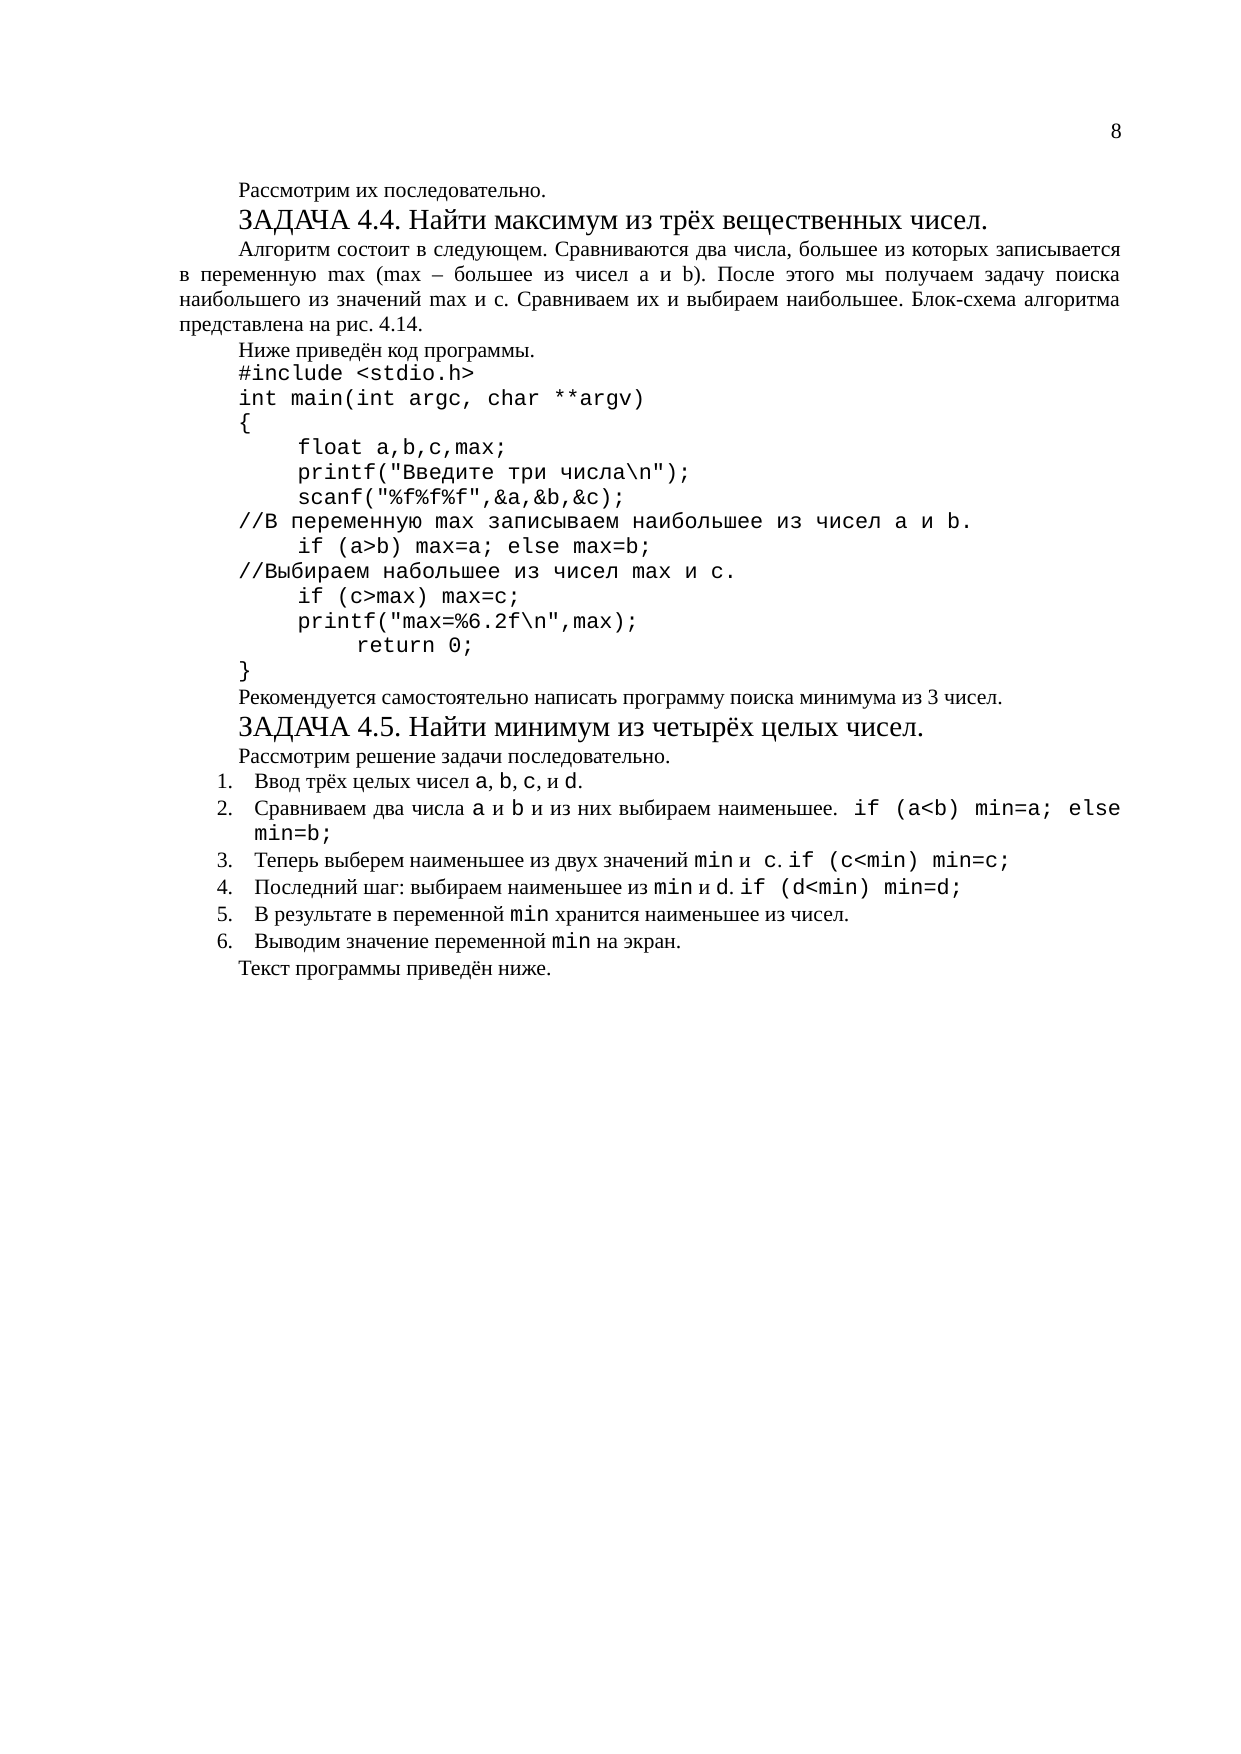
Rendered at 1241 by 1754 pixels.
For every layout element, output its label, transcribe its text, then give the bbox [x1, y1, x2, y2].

list Сравниваем два числа a и b и из них выбираем наименьшее. if (a<b) min=a; else min=b; [217, 795, 1121, 847]
text scanf("%f%f%f",&a,&b,&c); [238, 486, 1121, 511]
text int main(int argc, char **argv) [238, 387, 1121, 411]
text Алгоритм состоит в следующем. Сравниваются два числа, большее из которых записывается в переменную max (max – большее из чисел a и b). После этого мы получаем задачу поиска наибольшего из значений max и c. Сравниваем их и выбираем наибольшее. Блок-схема алгоритма представлена на рис. 4.14. [179, 236, 1121, 337]
text #include <stdio.h> [238, 362, 1121, 387]
text printf("Введите три числа\n"); [238, 461, 1121, 486]
text Текст программы приведён ниже. [179, 955, 1121, 980]
text if (a>b) max=a; else max=b; [238, 535, 1121, 560]
text //Выбираем набольшее из чисел max и c. [238, 560, 1121, 585]
text printf("max=%6.2f\n",max); [238, 610, 1121, 634]
text Рекомендуется самостоятельно написать программу поиска минимума из 3 чисел. [179, 684, 1121, 709]
text Рассмотрим их последовательно. [179, 177, 1121, 202]
text float a,b,c,max; [238, 436, 1121, 461]
list В результате в переменной min хранится наименьшее из чисел. [217, 901, 1121, 928]
text Рассмотрим решение задачи последовательно. [179, 743, 1121, 768]
list Выводим значение переменной min на экран. [217, 928, 1121, 955]
text //В переменную max записываем наибольшее из чисел a и b. [238, 511, 1121, 535]
text ЗАДАЧА 4.5. Найти минимум из четырёх целых чисел. [179, 709, 1121, 743]
list Ввод трёх целых чисел a, b, c, и d. [217, 768, 1121, 795]
text ЗАДАЧА 4.4. Найти максимум из трёх вещественных чисел. [179, 202, 1121, 236]
list Последний шаг: выбираем наименьшее из min и d. if (d<min) min=d; [217, 874, 1121, 901]
text } [238, 659, 1121, 684]
list Теперь выберем наименьшее из двух значений min и c. if (c<min) min=c; [217, 847, 1121, 874]
text { [238, 411, 1121, 436]
text if (c>max) max=c; [238, 585, 1121, 610]
text return 0; [238, 634, 1121, 659]
text Ниже приведён код программы. [179, 337, 1121, 362]
